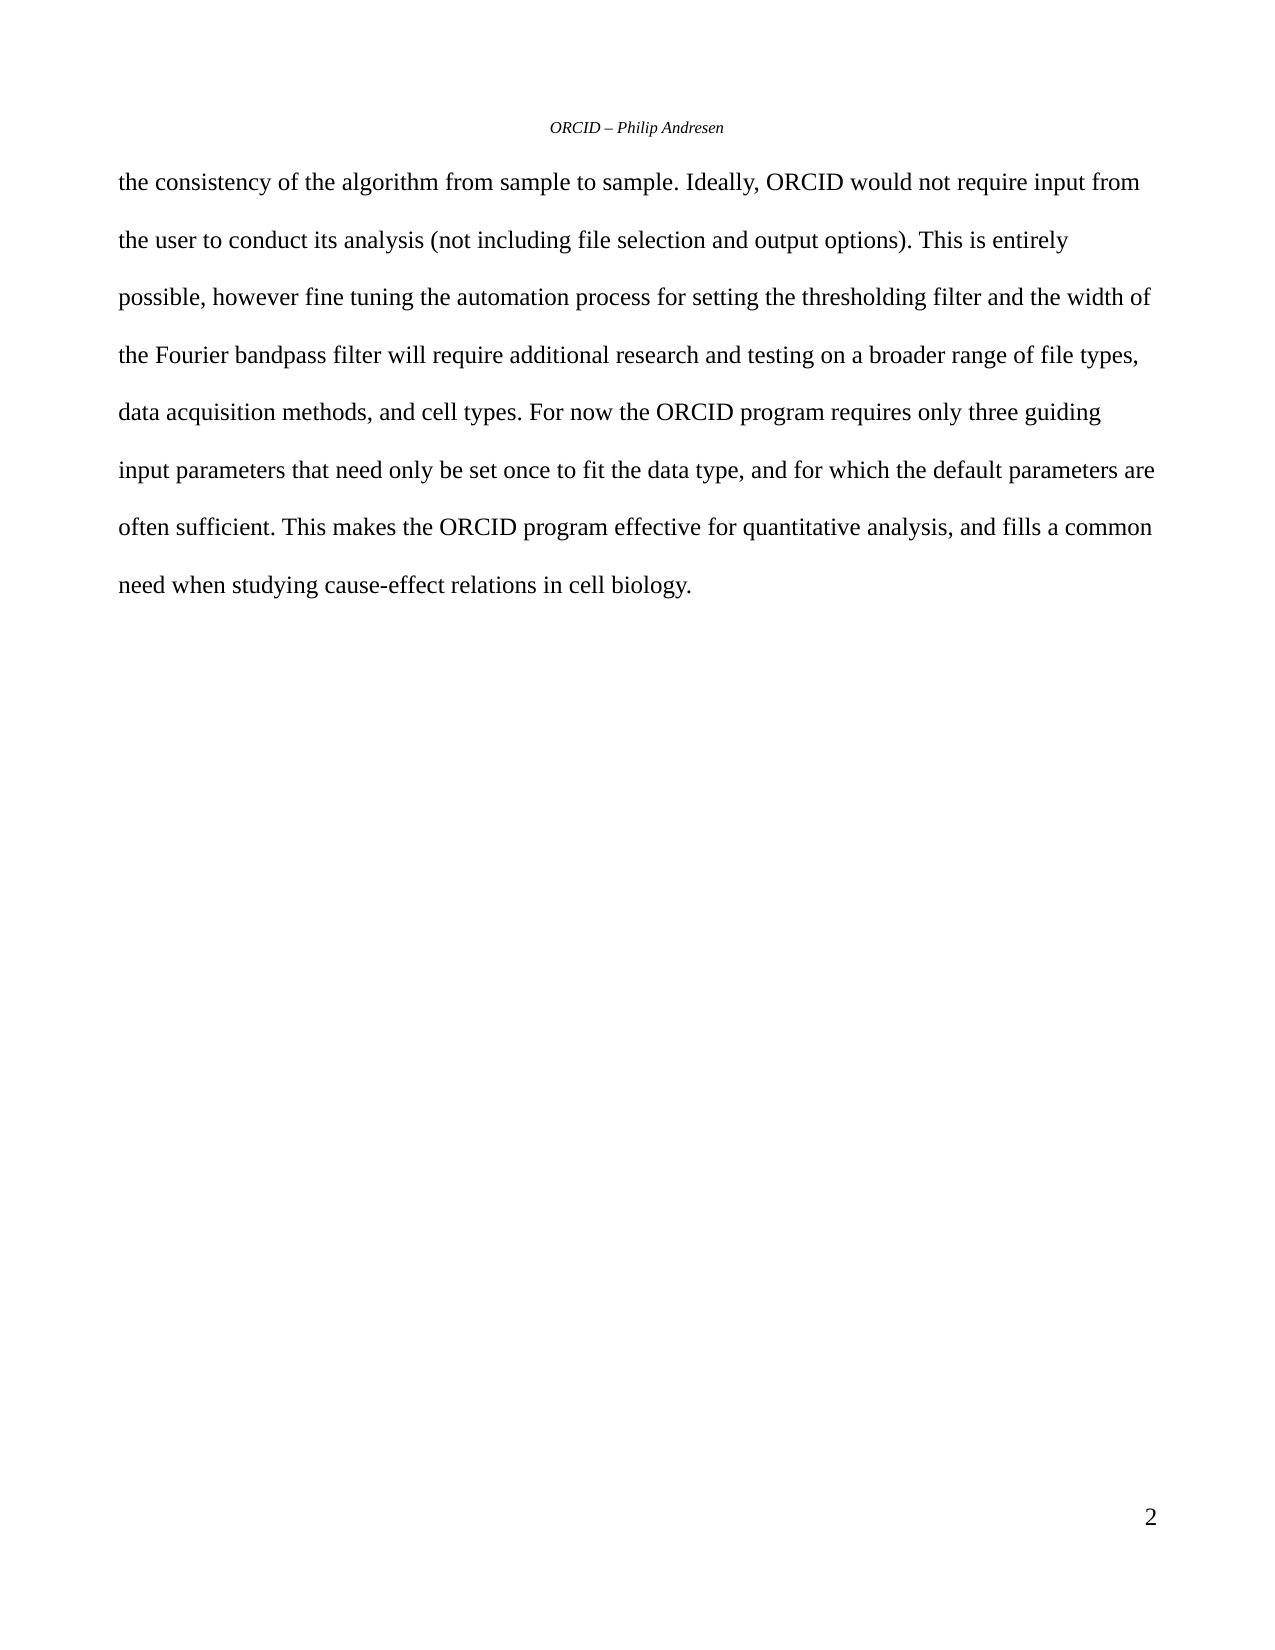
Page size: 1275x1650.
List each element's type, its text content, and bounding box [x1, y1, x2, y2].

text the consistency of the algorithm from sample to sample. Ideally, ORCID would not require input from the user to conduct its analysis (not including file selection and output options). This is entirely possible, however fine tuning the automation process for setting the thresholding filter and the width of the Fourier bandpass filter will require additional research and testing on a broader range of file types, data acquisition methods, and cell types. For now the ORCID program requires only three guiding input parameters that need only be set once to fit the data type, and for which the default parameters are often sufficient. This makes the ORCID program effective for quantitative analysis, and fills a common need when studying cause-effect relations in cell biology. [118, 167, 1157, 598]
